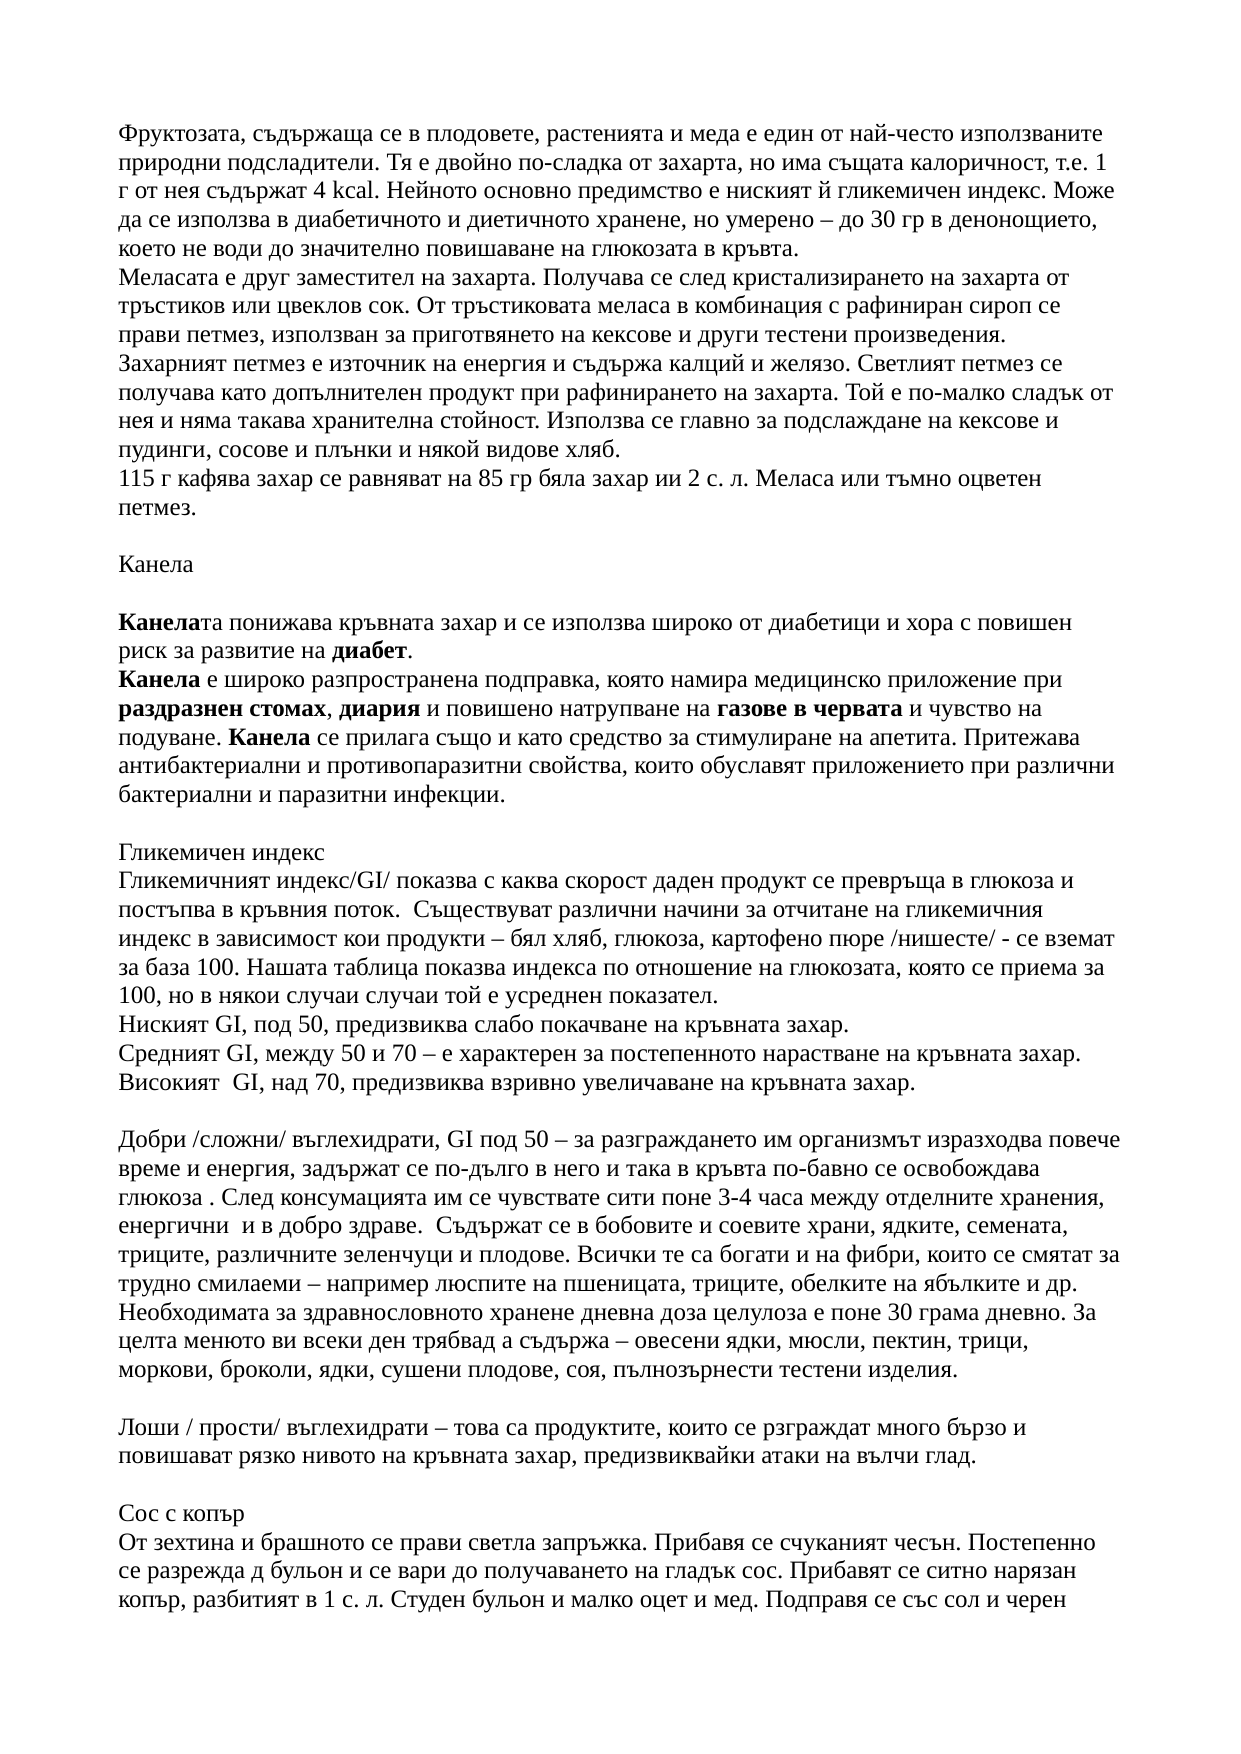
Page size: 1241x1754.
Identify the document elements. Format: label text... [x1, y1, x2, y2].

text Средният GI, между 50 и 70 – е характерен за постепенното нарастване на кръвната захар. [118, 1038, 1122, 1067]
text Захарният петмез е източник на енергия и съдържа калций и желязо. Светлият петмез се получава като допълнителен продукт при рафинирането на захарта. Той е по-малко сладък от нея и няма такава хранителна стойност. Използва се главно за подслаждане на кексове и пудинги, сосове и плънки и някой видове хляб. [118, 348, 1122, 463]
text Гликемичният индекс/GI/ показва с каква скорост даден продукт се превръща в глюкоза и постъпва в кръвния поток. Съществуват различни начини за отчитане на гликемичния индекс в зависимост кои продукти – бял хляб, глюкоза, картофено пюре /нишесте/ - се вземат за база 100. Нашата таблица показва индекса по отношение на глюкозата, която се приема за 100, но в някои случаи случаи той е усреднен показател. [118, 866, 1122, 1009]
text Сос с копър [118, 1498, 1122, 1527]
text 115 г кафява захар се равняват на 85 гр бяла захар ии 2 с. л. Меласа или тъмно оцветен петмез. [118, 463, 1122, 521]
text Ниският GI, под 50, предизвиква слабо покачване на кръвната захар. [118, 1009, 1122, 1038]
text От зехтина и брашното се прави светла запръжка. Прибавя се счуканият чесън. Постепенно се разрежда д бульон и се вари до получаването на гладък сос. Прибавят се ситно нарязан копър, разбитият в 1 с. л. Студен бульон и малко оцет и мед. Подправя се със сол и черен [118, 1527, 1122, 1613]
text Гликемичен индекс [118, 837, 1122, 866]
text Добри /сложни/ въглехидрати, GI под 50 – за разграждането им организмът изразходва повече време и енергия, задържат се по-дълго в него и така в кръвта по-бавно се освобождава глюкоза . След консумацията им се чувствате сити поне 3-4 часа между отделните хранения, енергични и в добро здраве. Съдържат се в бобовите и соевите храни, ядките, семената, триците, различните зеленчуци и плодове. Всички те са богати и на фибри, които се смятат за трудно смилаеми – например люспите на пшеницата, триците, обелките на ябълките и др. Необходимата за здравнословното хранене дневна доза целулоза е поне 30 грама дневно. За целта менюто ви всеки ден трябвад а съдържа – овесени ядки, мюсли, пектин, трици, моркови, броколи, ядки, сушени плодове, соя, пълнозърнести тестени изделия. [118, 1124, 1122, 1383]
text Меласата е друг заместител на захарта. Получава се след кристализирането на захарта от тръстиков или цвеклов сок. От тръстиковата меласа в комбинация с рафиниран сироп се прави петмез, използван за приготвянето на кексове и други тестени произведения. [118, 262, 1122, 348]
text Фруктозата, съдържаща се в плодовете, растенията и меда е един от най-често използваните природни подсладители. Тя е двойно по-сладка от захарта, но има същата калоричност, т.е. 1 г от нея съдържат 4 kcal. Нейното основно предимство е ниският й гликемичен индекс. Може да се използва в диабетичното и диетичното хранене, но умерено – до 30 гр в денонощието, което не води до значително повишаване на глюкозата в кръвта. [118, 118, 1122, 262]
text Канелата понижава кръвната захар и се използва широко от диабетици и хора с повишен риск за развитие на диабет. [118, 607, 1122, 664]
text Канела [118, 549, 1122, 578]
text Лоши / прости/ въглехидрати – това са продуктите, които се рзграждат много бързо и повишават рязко нивото на кръвната захар, предизвиквайки атаки на вълчи глад. [118, 1412, 1122, 1469]
text Високият GI, над 70, предизвиква взривно увеличаване на кръвната захар. [118, 1067, 1122, 1096]
text Канела е широко разпространена подправка, която намира медицинско приложение при раздразнен стомах, диария и повишено натрупване на газове в червата и чувство на подуване. Канела се прилага също и като средство за стимулиране на апетита. Притежава антибактериални и противопаразитни свойства, които обуславят приложението при различни бактериални и паразитни инфекции. [118, 664, 1122, 808]
